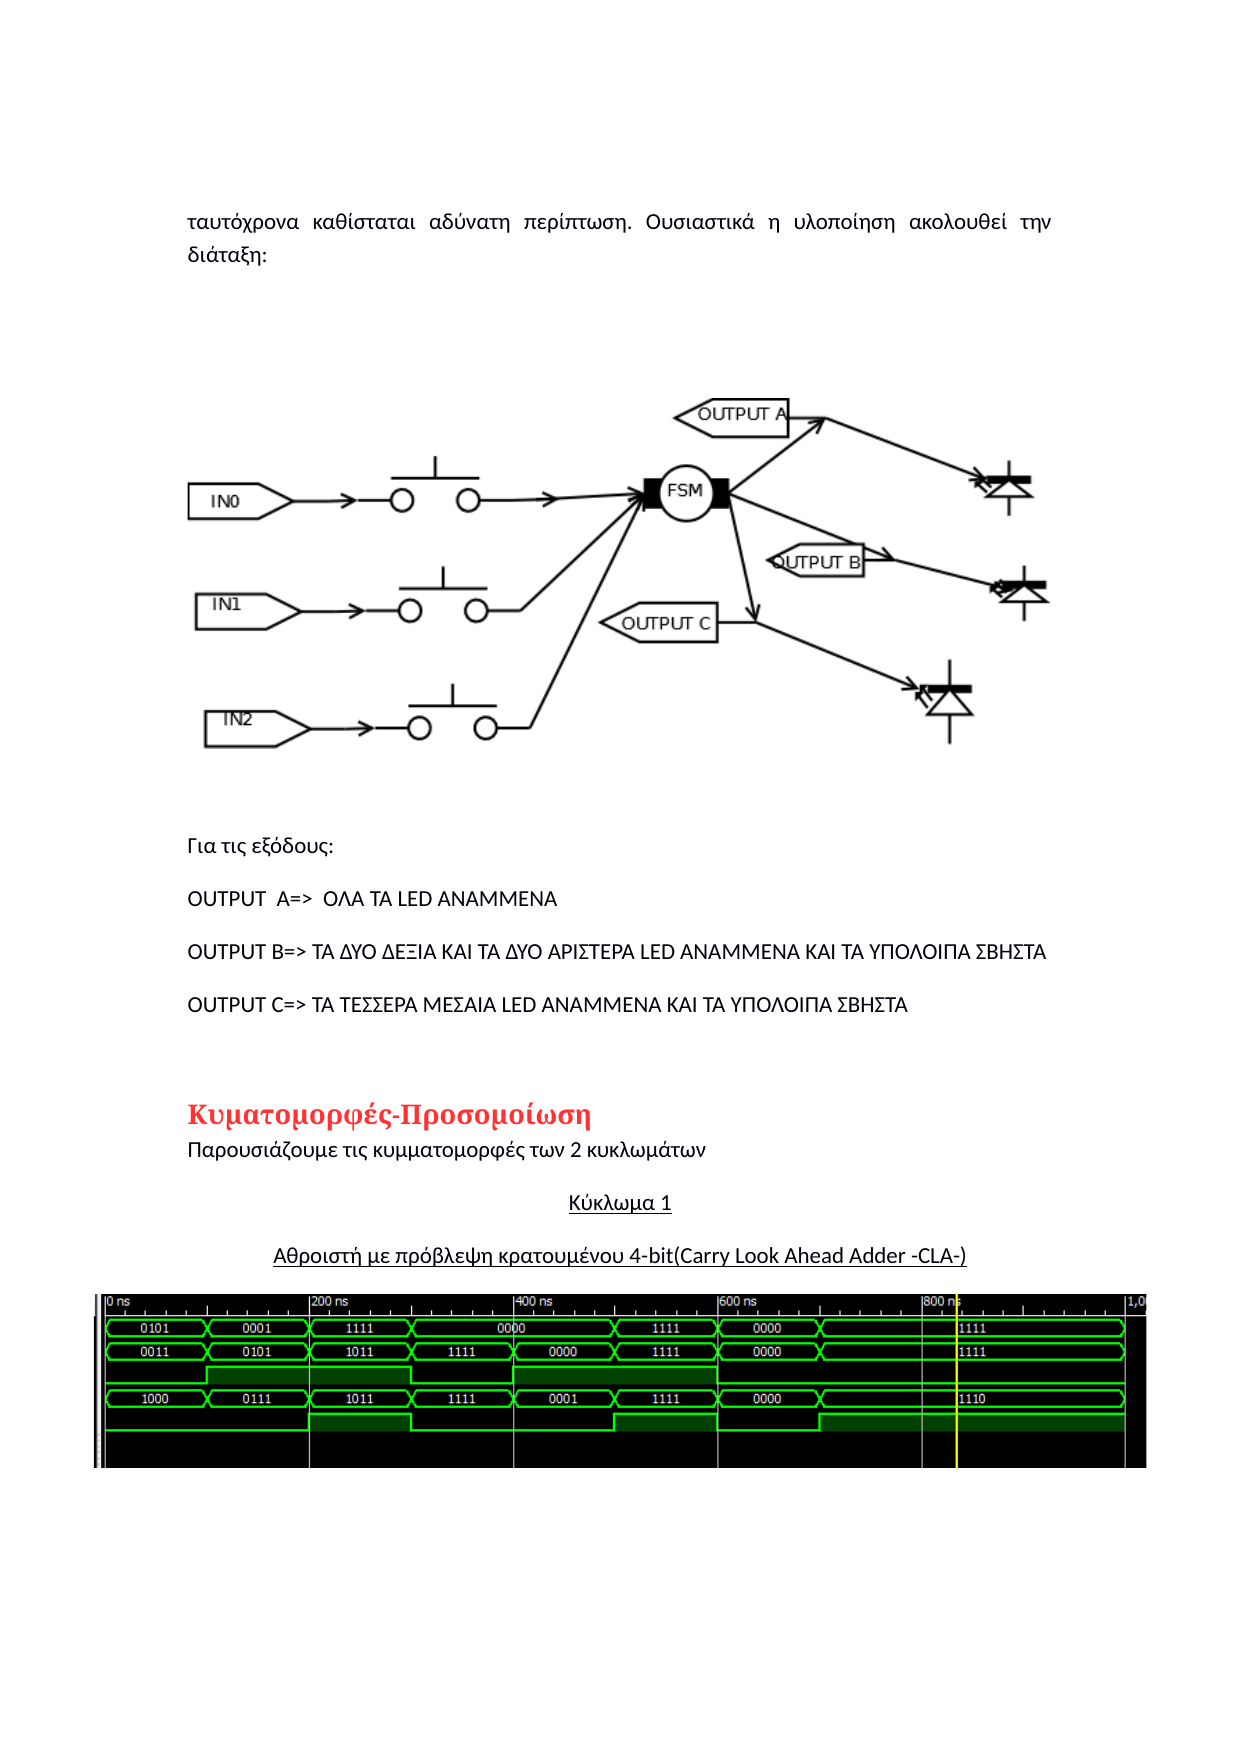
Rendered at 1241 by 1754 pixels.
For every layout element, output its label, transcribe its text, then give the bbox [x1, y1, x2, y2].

text Για τις εξόδους: [187, 831, 1053, 859]
text ταυτόχρονα καθίσταται αδύνατη περίπτωση. Ουσιαστικά η υλοποίηση ακολουθεί την διάταξη: [187, 207, 1053, 268]
text Αθροιστή με πρόβλεψη κρατουμένου 4-bit(Carry Look Ahead Adder -CLA-) [187, 1242, 1053, 1269]
picture [93, 1294, 1147, 1468]
subtitle Κυματομορφές-Προσομοίωση [187, 1100, 1053, 1131]
picture [187, 398, 1053, 749]
text OUTPUT B=> ΤΑ ΔΥΟ ΔΕΞΙΆ ΚΑΙ ΤΑ ΔΥΟ ΑΡΙΣΤΕΡΆ LED ΑΝΑΜΜΈΝΑ ΚΑΙ ΤΑ ΥΠΌΛΟΙΠΑ ΣΒΗΣΤΆ [187, 937, 1053, 965]
text Κύκλωμα 1 [187, 1188, 1053, 1217]
text OUTPUT C=> ΤΑ ΤΈΣΣΕΡΑ ΜΕΣΑΊΑ LED ΑΝΑΜΜΈΝΑ ΚΑΙ ΤΑ ΥΠΌΛΟΙΠΑ ΣΒΗΣΤΆ [187, 990, 1053, 1018]
text OUTPUT A=> ΌΛΑ ΤΑ LED ΑΝΑΜΜΈΝΑ [187, 884, 1053, 912]
text Παρουσιάζουμε τις κυμματομορφές των 2 κυκλωμάτων [187, 1136, 1053, 1163]
